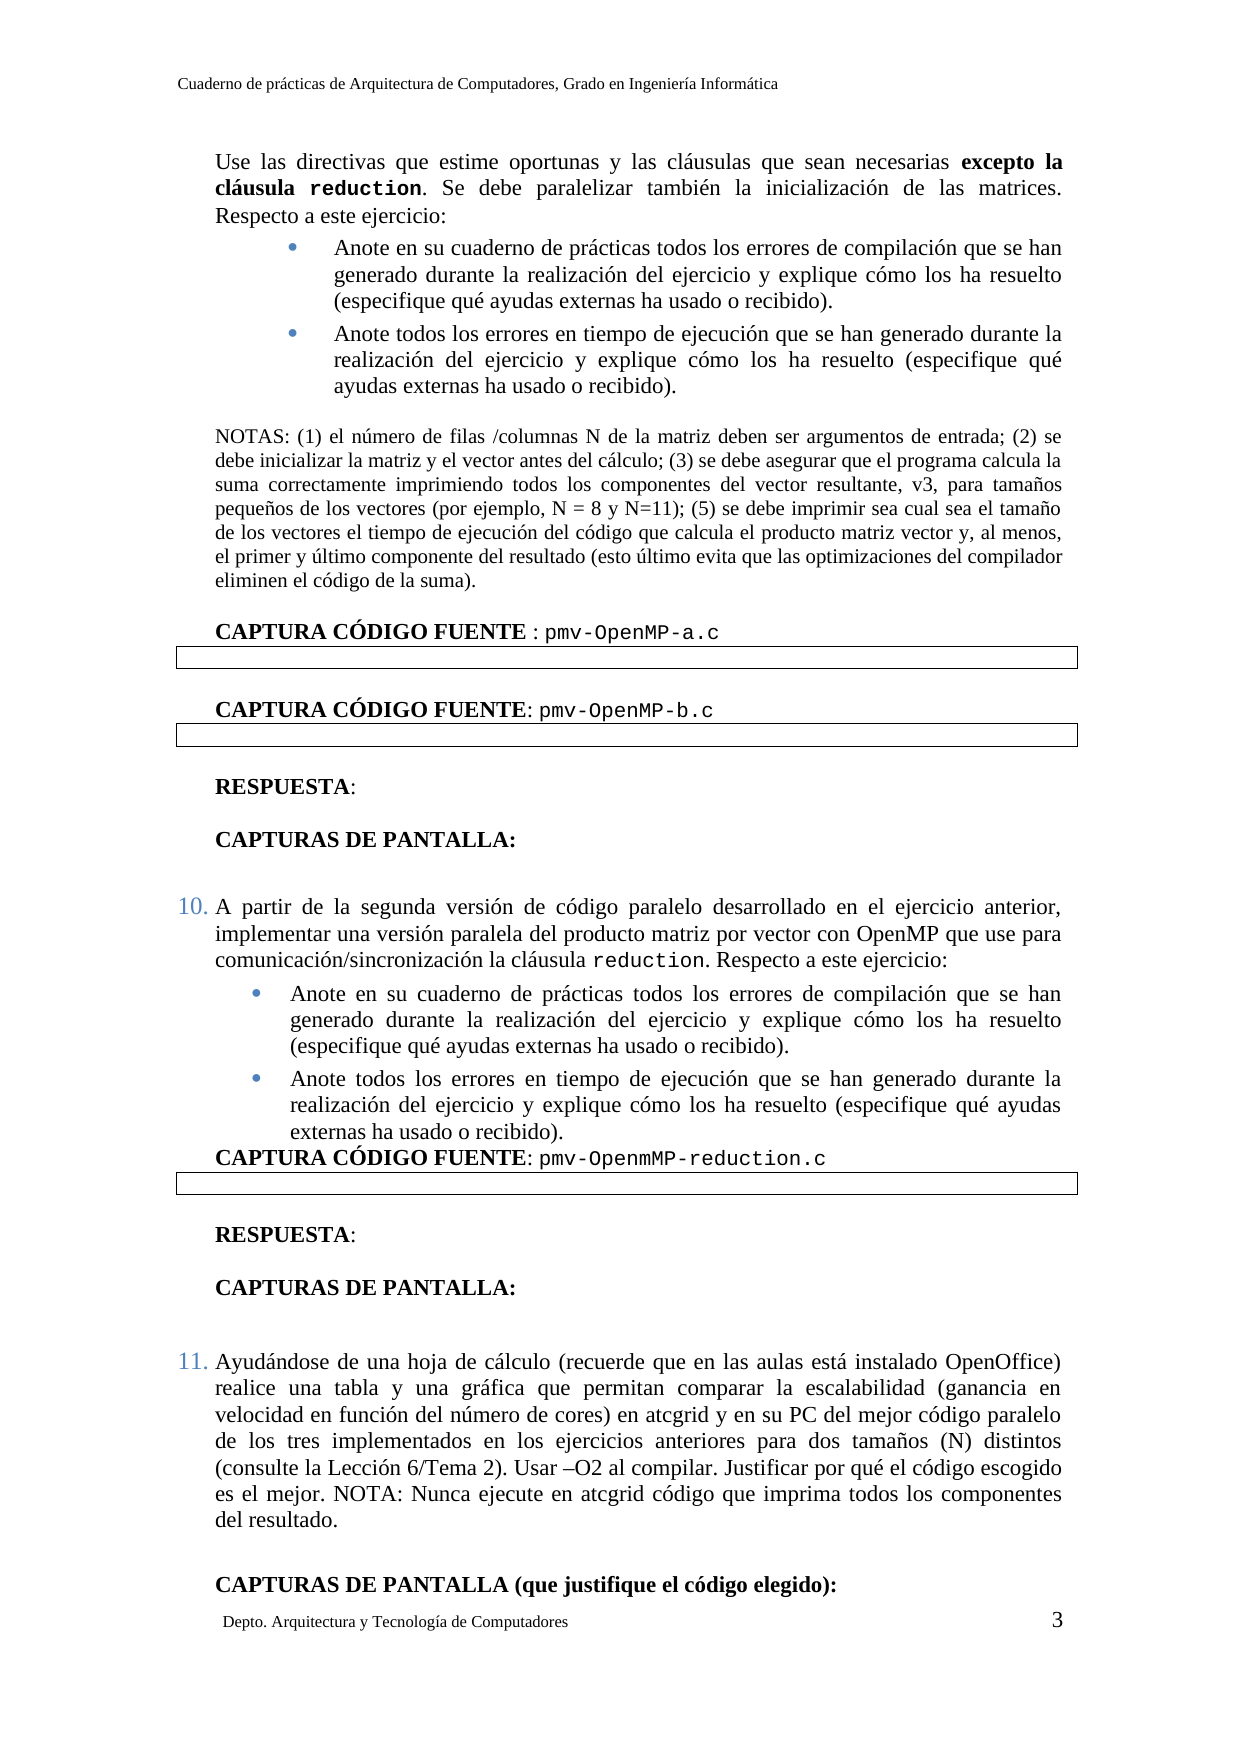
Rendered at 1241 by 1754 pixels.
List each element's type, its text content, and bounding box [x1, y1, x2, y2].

list Ayudándose de una hoja de cálculo (recuerde que en las aulas está instalado OpenOffice) realice una tabla y una gráfica que permitan comparar la escalabilidad (ganancia en velocidad en función del número de cores) en atcgrid y en su PC del mejor código paralelo de los tres implementados en los ejercicios anteriores para dos tamaños (N) distintos (consulte la Lección 6/Tema 2). Usar –O2 al compilar. Justificar por qué el código escogido es el mejor. NOTA: Nunca ejecute en atcgrid código que imprima todos los componentes del resultado. [177, 1346, 1063, 1533]
text CAPTURA CÓDIGO FUENTE: pmv-OpenMP-b.c [215, 696, 1063, 723]
text CAPTURAS DE PANTALLA: [215, 1274, 1063, 1301]
text RESPUESTA: [215, 1222, 1063, 1248]
text CAPTURA CÓDIGO FUENTE: pmv-OpenmMP-reduction.c [215, 1144, 1063, 1172]
list Anote en su cuaderno de prácticas todos los errores de compilación que se han generado durante la realización del ejercicio y explique cómo los ha resuelto (especifique qué ayudas externas ha usado o recibido). [252, 980, 1063, 1059]
text RESPUESTA: [215, 773, 1063, 799]
list Anote todos los errores en tiempo de ejecución que se han generado durante la realización del ejercicio y explique cómo los ha resuelto (especifique qué ayudas externas ha usado o recibido). [252, 1065, 1063, 1144]
list Anote todos los errores en tiempo de ejecución que se han generado durante la realización del ejercicio y explique cómo los ha resuelto (especifique qué ayudas externas ha usado o recibido). [288, 319, 1063, 399]
list NOTAS: (1) el número de filas /columnas N de la matriz deben ser argumentos de entrada; (2) se debe inicializar la matriz y el vector antes del cálculo; (3) se debe asegurar que el programa calcula la suma correctamente imprimiendo todos los componentes del vector resultante, v3, para tamaños pequeños de los vectores (por ejemplo, N = 8 y N=11); (5) se debe imprimir sea cual sea el tamaño de los vectores el tiempo de ejecución del código que calcula el producto matriz vector y, al menos, el primer y último componente del resultado (esto último evita que las optimizaciones del compilador eliminen el código de la suma). [215, 424, 1063, 592]
table_header [177, 647, 1077, 668]
list Anote en su cuaderno de prácticas todos los errores de compilación que se han generado durante la realización del ejercicio y explique cómo los ha resuelto (especifique qué ayudas externas ha usado o recibido). [288, 234, 1063, 313]
text CAPTURA CÓDIGO FUENTE : pmv-OpenMP-a.c [215, 618, 1063, 646]
list Use las directivas que estime oportunas y las cláusulas que sean necesarias excepto la cláusula reduction. Se debe paralelizar también la inicialización de las matrices. Respecto a este ejercicio: [215, 148, 1063, 228]
table_header [177, 724, 1077, 746]
list A partir de la segunda versión de código paralelo desarrollado en el ejercicio anterior, implementar una versión paralela del producto matriz por vector con OpenMP que use para comunicación/sincronización la cláusula reduction. Respecto a este ejercicio: [177, 891, 1063, 974]
text CAPTURAS DE PANTALLA: [215, 826, 1063, 852]
text CAPTURAS DE PANTALLA (que justifique el código elegido): [215, 1571, 1063, 1598]
table_header [177, 1173, 1077, 1194]
